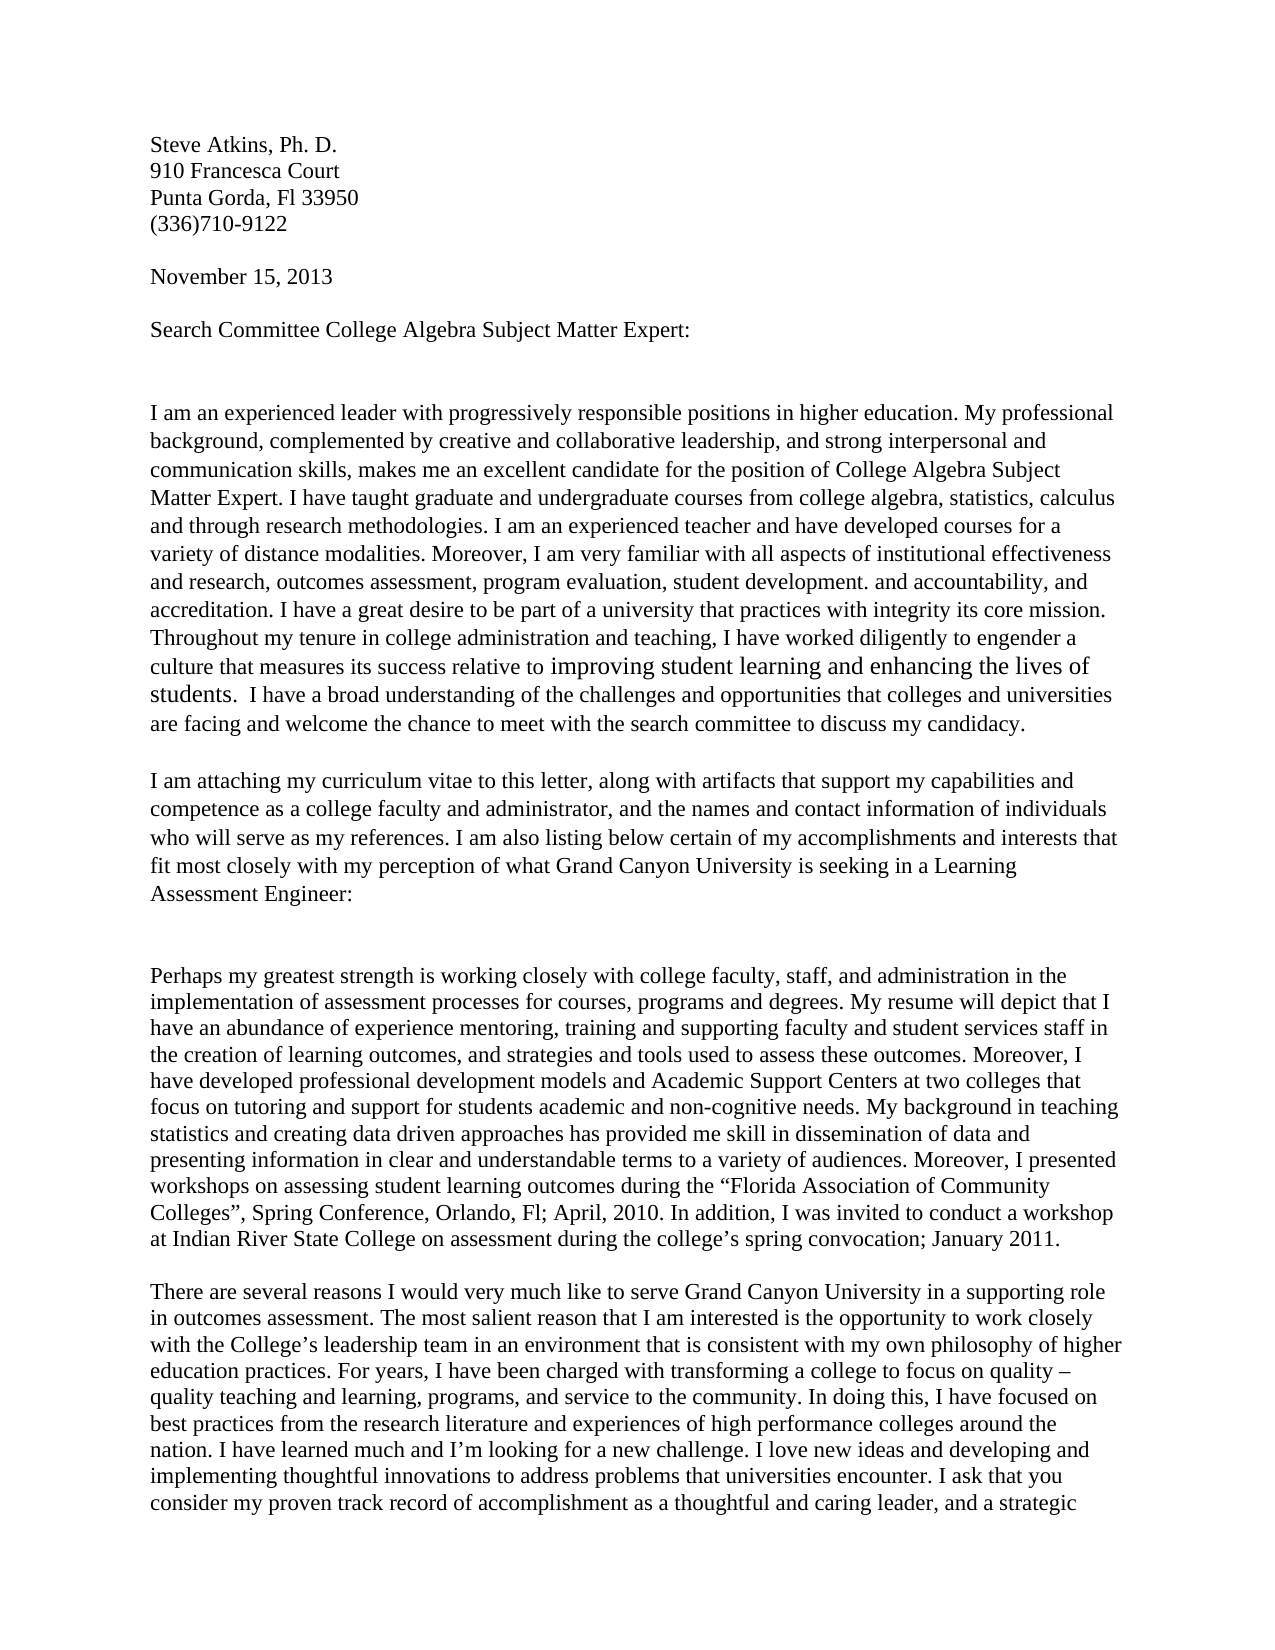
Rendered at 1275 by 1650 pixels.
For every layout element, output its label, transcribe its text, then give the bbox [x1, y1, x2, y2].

text I am attaching my curriculum vitae to this letter, along with artifacts that support my capabilities and competence as a college faculty and administrator, and the names and contact information of individuals who will serve as my references. I am also listing below certain of my accomplishments and interests that fit most closely with my perception of what Grand Canyon University is seeking in a Learning Assessment Engineer: [150, 766, 1125, 906]
text November 15, 2013 [150, 263, 1125, 289]
text Punta Gorda, Fl 33950 [150, 184, 1125, 210]
text There are several reasons I would very much like to serve Grand Canyon University in a supporting role in outcomes assessment. The most salient reason that I am interested is the opportunity to work closely with the College’s leadership team in an environment that is consistent with my own philosophy of higher education practices. For years, I have been charged with transforming a college to focus on quality – quality teaching and learning, programs, and service to the community. In doing this, I have focused on best practices from the research literature and experiences of high performance colleges around the nation. I have learned much and I’m looking for a new challenge. I love new ideas and developing and implementing thoughtful innovations to address problems that universities encounter. I ask that you consider my proven track record of accomplishment as a thoughtful and caring leader, and a strategic [150, 1278, 1125, 1515]
text Steve Atkins, Ph. D. [150, 131, 1125, 158]
text (336)710-9122 [150, 210, 1125, 237]
text Search Committee College Algebra Subject Matter Expert: [150, 316, 1125, 342]
text Perhaps my greatest strength is working closely with college faculty, staff, and administration in the implementation of assessment processes for courses, programs and degrees. My resume will depict that I have an abundance of experience mentoring, training and supporting faculty and student services staff in the creation of learning outcomes, and strategies and tools used to assess these outcomes. Moreover, I have developed professional development models and Academic Support Centers at two colleges that focus on tutoring and support for students academic and non-cognitive needs. My background in teaching statistics and creating data driven approaches has provided me skill in dissemination of data and presenting information in clear and understandable terms to a variety of audiences. Moreover, I presented workshops on assessing student learning outcomes during the “Florida Association of Community Colleges”, Spring Conference, Orlando, Fl; April, 2010. In addition, I was invited to conduct a workshop at Indian River State College on assessment during the college’s spring convocation; January 2011. [150, 962, 1125, 1252]
text 910 Francesca Court [150, 158, 1125, 184]
text I am an experienced leader with progressively responsible positions in higher education. My professional background, complemented by creative and collaborative leadership, and strong interpersonal and communication skills, makes me an excellent candidate for the position of College Algebra Subject Matter Expert. I have taught graduate and undergraduate courses from college algebra, statistics, calculus and through research methodologies. I am an experienced teacher and have developed courses for a variety of distance modalities. Moreover, I am very familiar with all aspects of institutional effectiveness and research, outcomes assessment, program evaluation, student development. and accountability, and accreditation. I have a great desire to be part of a university that practices with integrity its core mission. Throughout my tenure in college administration and teaching, I have worked diligently to engender a culture that measures its success relative to improving student learning and enhancing the lives of students. I have a broad understanding of the challenges and opportunities that colleges and universities are facing and welcome the chance to meet with the search committee to discuss my candidacy. [150, 398, 1125, 736]
